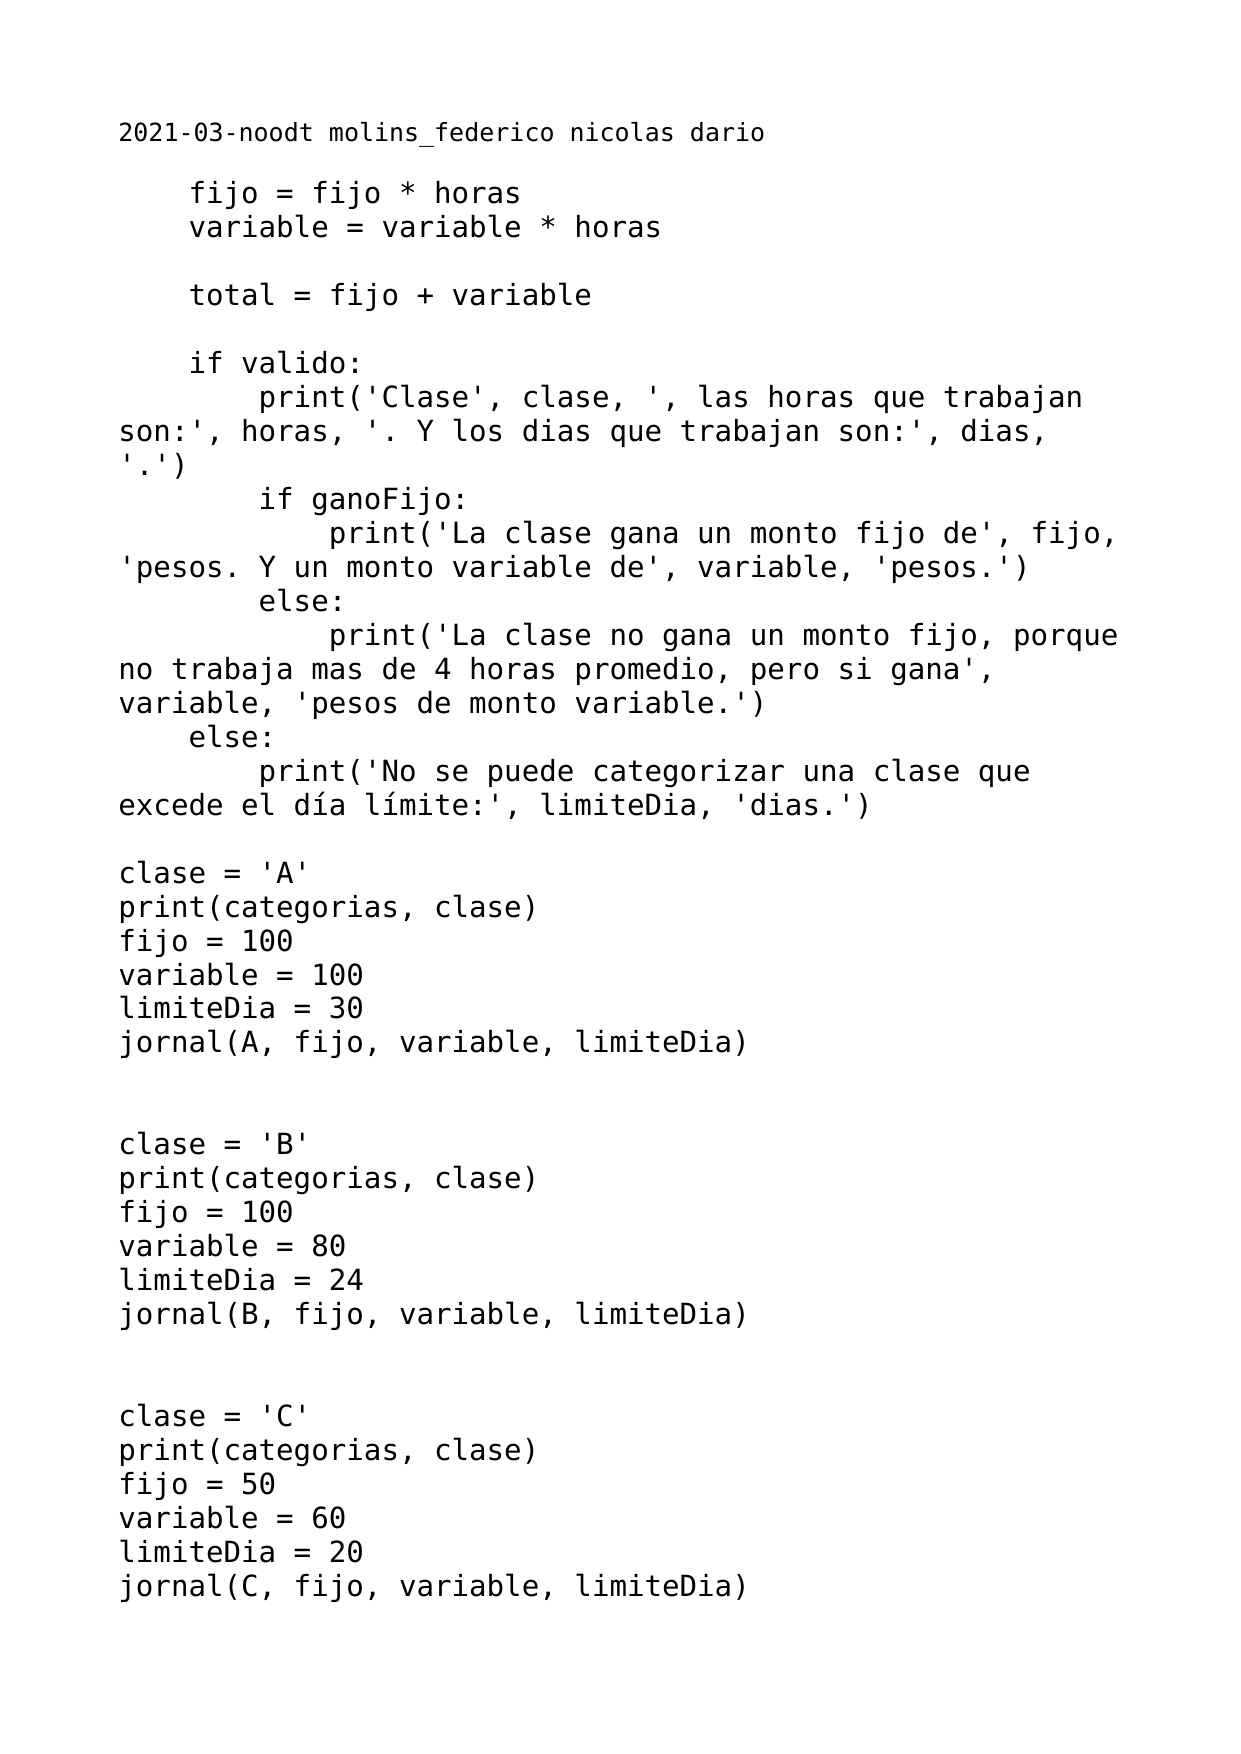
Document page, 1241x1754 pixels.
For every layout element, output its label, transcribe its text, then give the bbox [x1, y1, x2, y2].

text print(categorias, clase) [118, 890, 1122, 924]
text fijo = 50 [118, 1467, 1122, 1501]
text if ganoFijo: [118, 482, 1122, 516]
text clase = 'A' [118, 856, 1122, 890]
text total = fijo + variable [118, 279, 1122, 313]
text fijo = 100 [118, 924, 1122, 958]
text fijo = fijo * horas [118, 177, 1122, 211]
text limiteDia = 30 [118, 992, 1122, 1026]
text print('La clase gana un monto fijo de', fijo, 'pesos. Y un monto variable de', variable, 'pesos.') [118, 516, 1122, 584]
text if valido: [118, 347, 1122, 381]
text jornal(C, fijo, variable, limiteDia) [118, 1569, 1122, 1603]
text variable = 60 [118, 1501, 1122, 1535]
text print('La clase no gana un monto fijo, porque no trabaja mas de 4 horas promedio, pero si gana', variable, 'pesos de monto variable.') [118, 618, 1122, 720]
text fijo = 100 [118, 1196, 1122, 1229]
text print(categorias, clase) [118, 1162, 1122, 1196]
text clase = 'C' [118, 1399, 1122, 1433]
text jornal(A, fijo, variable, limiteDia) [118, 1026, 1122, 1060]
text else: [118, 720, 1122, 754]
text variable = variable * horas [118, 211, 1122, 245]
text variable = 80 [118, 1229, 1122, 1263]
text limiteDia = 24 [118, 1263, 1122, 1297]
text print('No se puede categorizar una clase que excede el día límite:', limiteDia, 'dias.') [118, 754, 1122, 822]
text limiteDia = 20 [118, 1535, 1122, 1569]
text else: [118, 584, 1122, 618]
text print(categorias, clase) [118, 1433, 1122, 1467]
text variable = 100 [118, 958, 1122, 992]
text print('Clase', clase, ', las horas que trabajan son:', horas, '. Y los dias que trabajan son:', dias, '.') [118, 381, 1122, 482]
text jornal(B, fijo, variable, limiteDia) [118, 1297, 1122, 1331]
text clase = 'B' [118, 1128, 1122, 1162]
